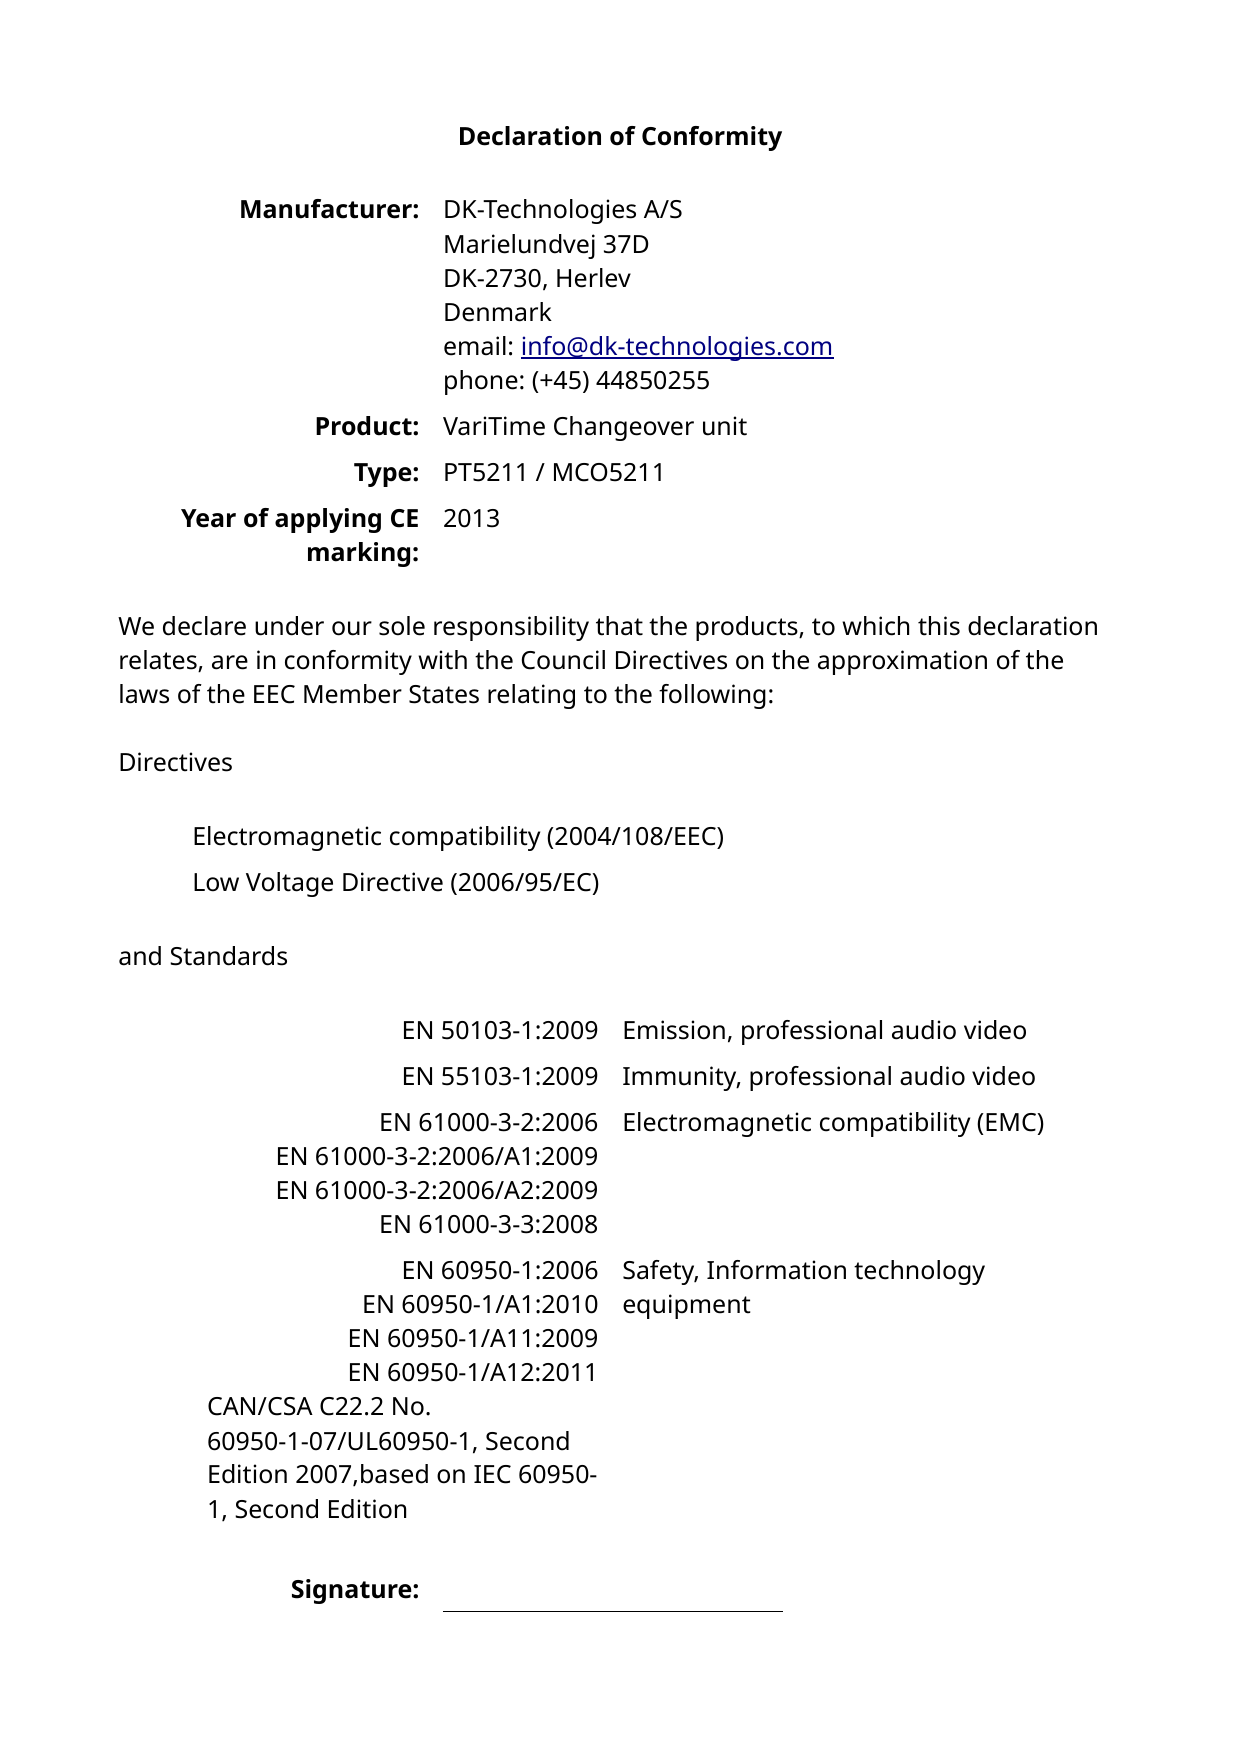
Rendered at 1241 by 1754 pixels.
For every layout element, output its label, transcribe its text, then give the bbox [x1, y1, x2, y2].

table_cell Electromagnetic compatibility (EMC) [622, 1099, 1063, 1247]
table_cell 2013 [443, 494, 1063, 574]
table_header Signature: [177, 1565, 443, 1611]
table_cell VariTime Changeover unit [443, 403, 1063, 448]
table_header Manufacturer: [177, 186, 443, 402]
table_cell Low Voltage Directive (2006/95/EC) [192, 859, 1063, 905]
table_header Electromagnetic compatibility (2004/108/EEC) [192, 813, 1063, 859]
table_cell Year of applying CE marking: [177, 494, 443, 574]
table_cell Immunity, professional audio video [622, 1053, 1063, 1099]
text We declare under our sole responsibility that the products, to which this declaration relates, are in conformity with the Council Directives on the approximation of the laws of the EEC Member States relating to the following: [118, 608, 1122, 711]
table_header DK-Technologies A/S Marielundvej 37D DK-2730, Herlev Denmark email: info@dk-technologies.com phone: (+45) 44850255 [443, 186, 1063, 402]
table_cell EN 55103-1:2009 [207, 1053, 622, 1099]
table_header Emission, professional audio video [622, 1007, 1063, 1053]
text Directives [118, 745, 1122, 779]
table_cell Product: [177, 403, 443, 448]
table_cell Type: [177, 449, 443, 494]
text Declaration of Conformity [118, 118, 1122, 152]
table_header EN 50103-1:2009 [207, 1007, 622, 1053]
table_cell Safety, Information technology equipment [622, 1247, 1063, 1531]
table_header [443, 1565, 783, 1611]
table_cell PT5211 / MCO5211 [443, 449, 1063, 494]
table_cell EN 61000-3-2:2006 EN 61000-3-2:2006/A1:2009 EN 61000-3-2:2006/A2:2009 EN 61000-3-3:2008 [207, 1099, 622, 1247]
table_cell EN 60950-1:2006 EN 60950-1/A1:2010 EN 60950-1/A11:2009 EN 60950-1/A12:2011 CAN/CSA C22.2 No. 60950-1-07/UL60950-1, Second Edition 2007,based on IEC 60950-1, Second Edition [207, 1247, 622, 1531]
text and Standards [118, 939, 1122, 973]
